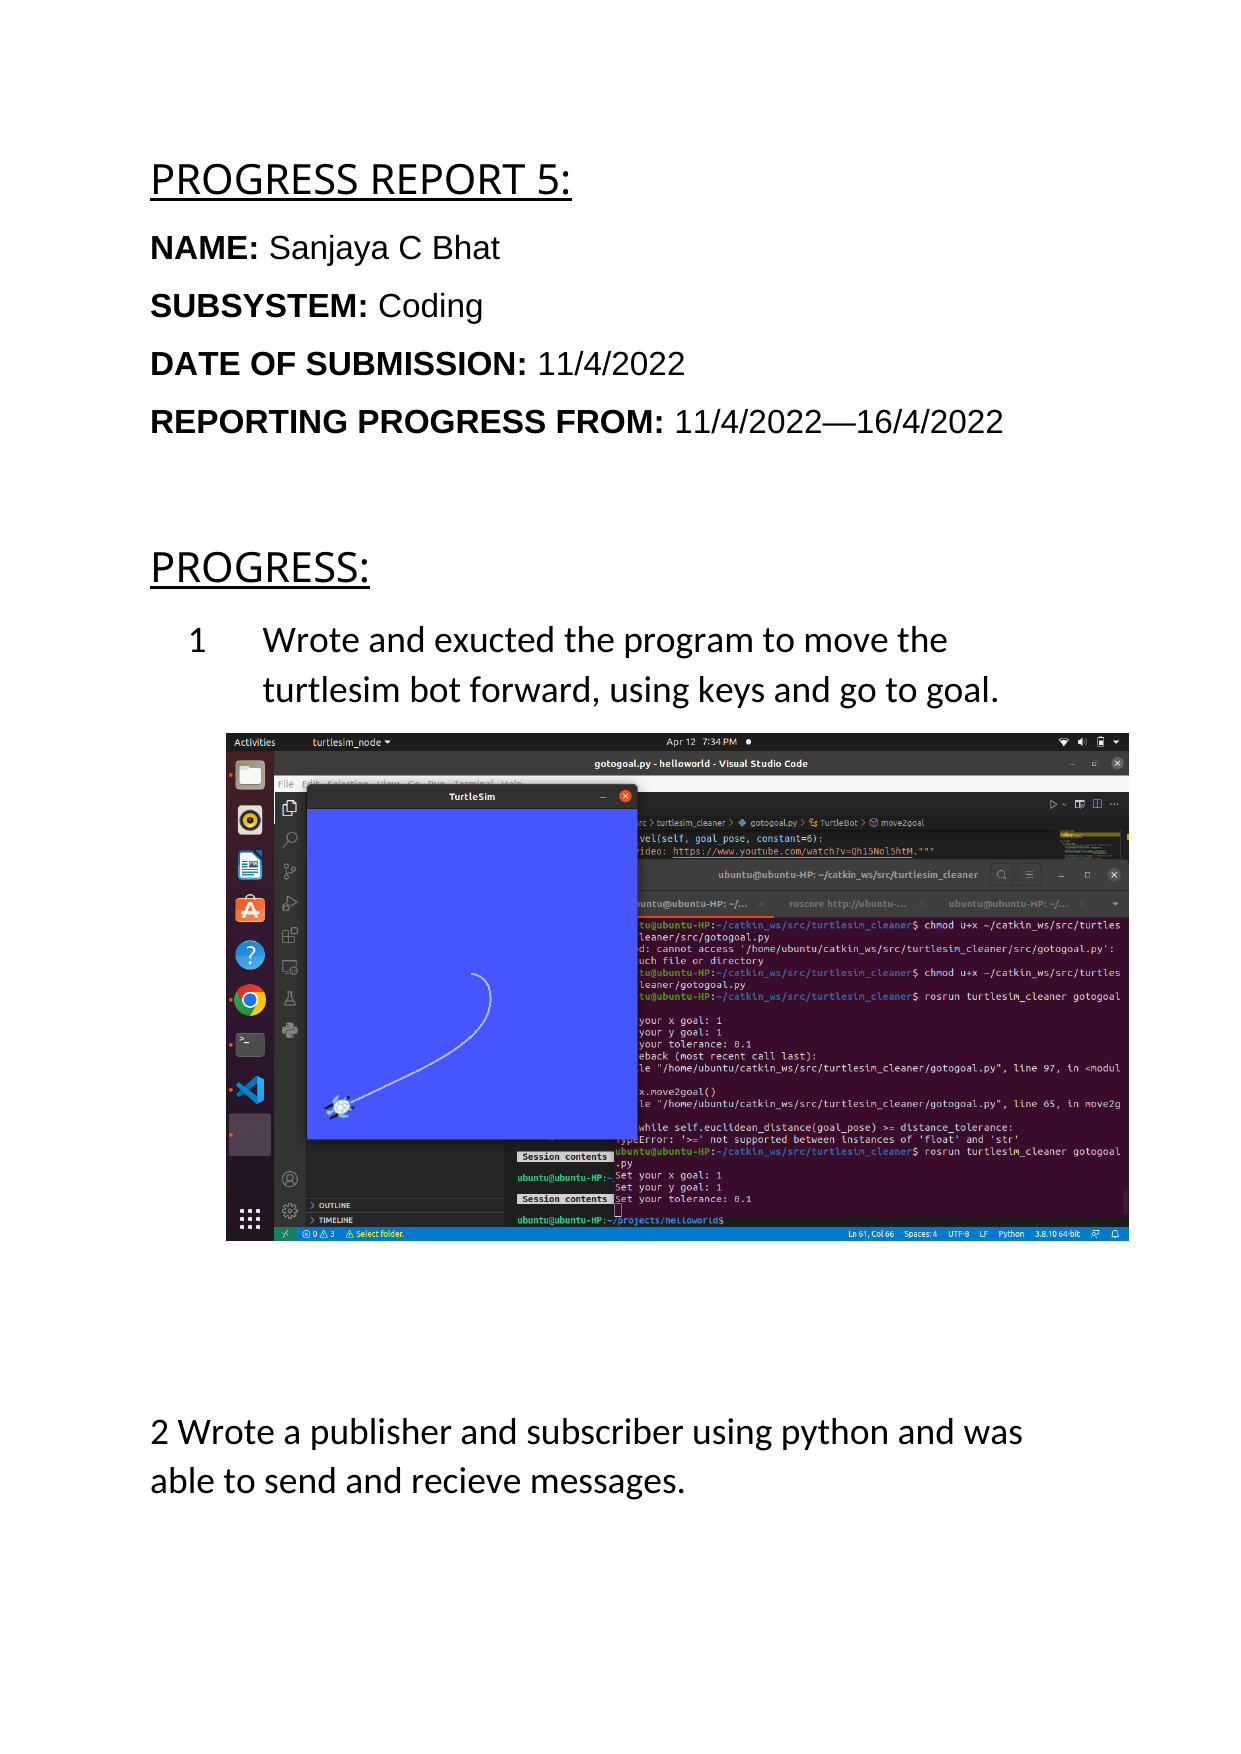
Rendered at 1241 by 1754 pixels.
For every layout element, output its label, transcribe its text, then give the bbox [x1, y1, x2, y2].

text DATE OF SUBMISSION: 11/4/2022 [150, 344, 1090, 383]
picture [226, 733, 1129, 1241]
text PROGRESS: [150, 538, 1090, 595]
list 2 Wrote a publisher and subscriber using python and was able to send and recieve messages. [150, 1408, 1090, 1503]
text SUBSYSTEM: Coding [150, 286, 1090, 324]
list Wrote and exucted the program to move the turtlesim bot forward, using keys and go to goal. [187, 616, 1090, 712]
text NAME: Sanjaya C Bhat [150, 228, 1090, 266]
text REPORTING PROGRESS FROM: 11/4/2022—16/4/2022 [150, 402, 1090, 441]
text PROGRESS REPORT 5: [150, 150, 1090, 207]
